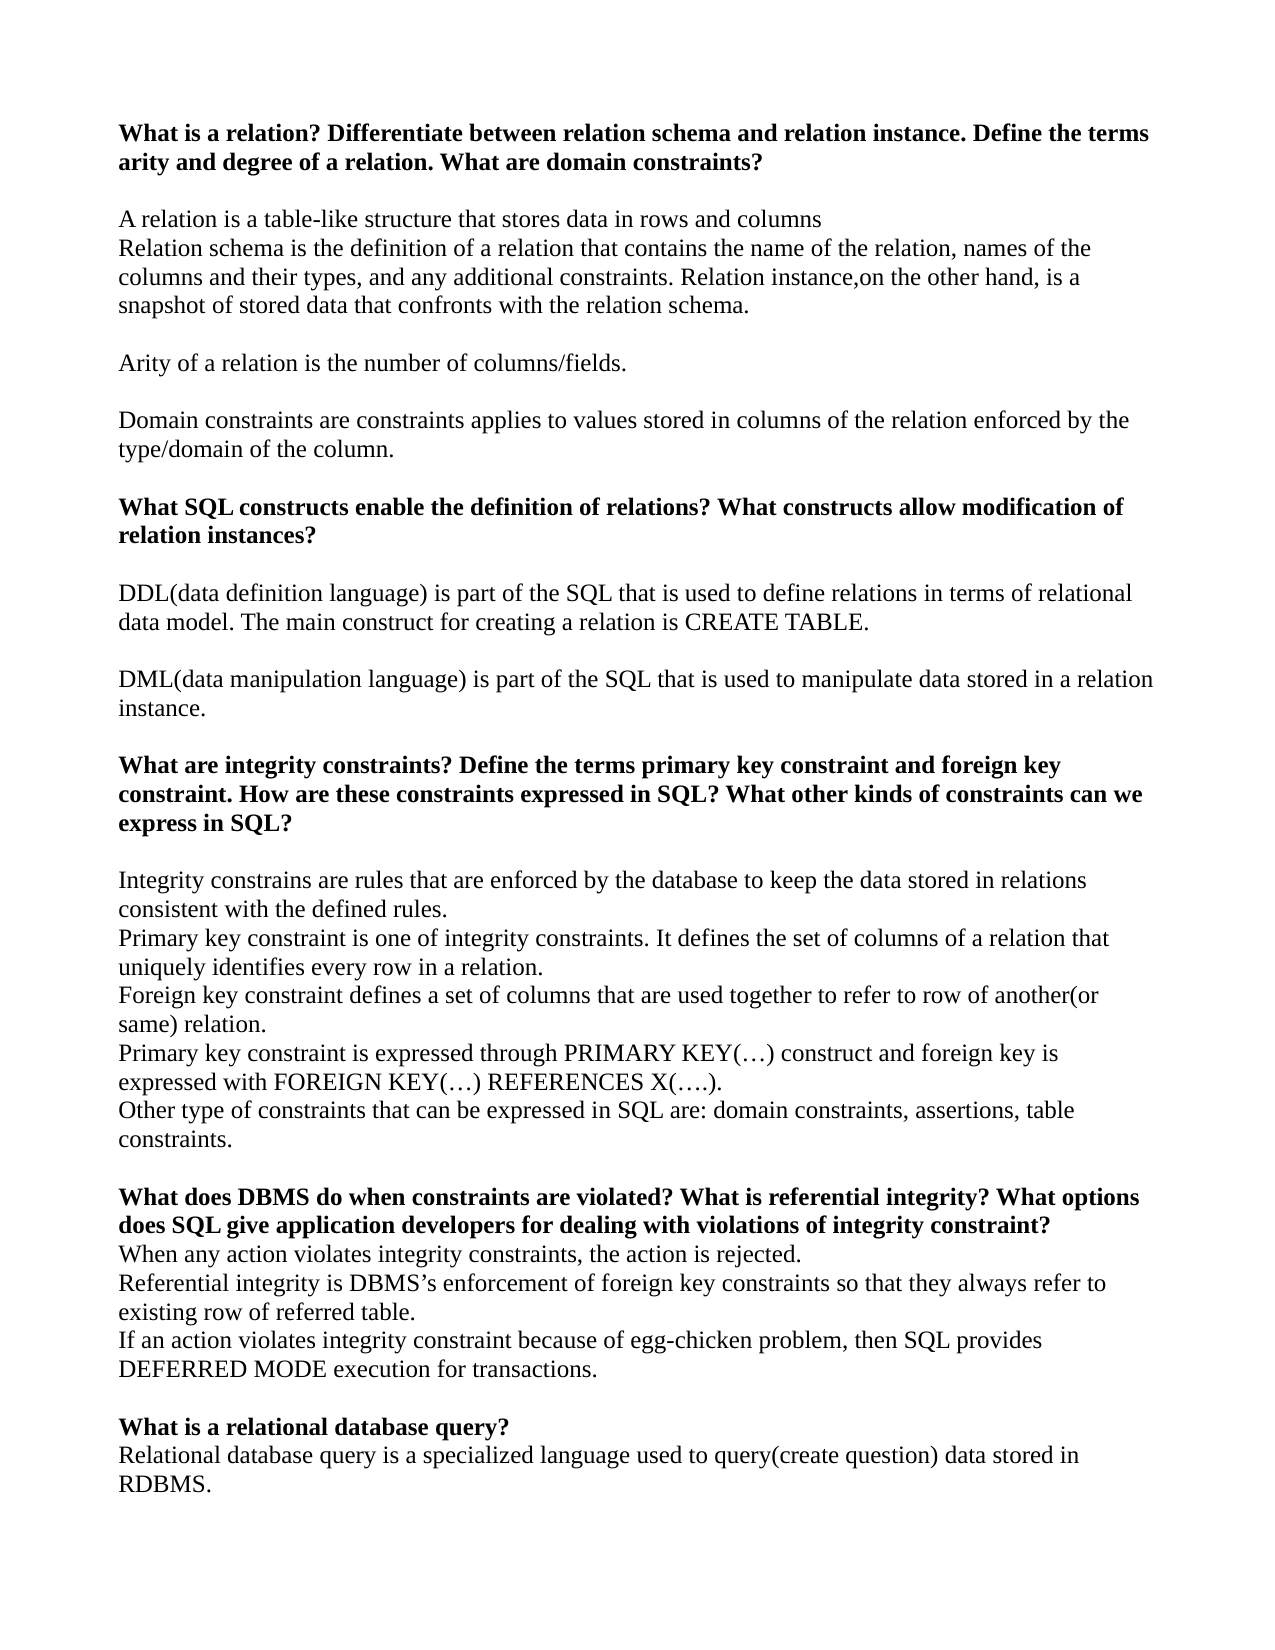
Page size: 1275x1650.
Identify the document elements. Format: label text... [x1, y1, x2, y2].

text Relation schema is the definition of a relation that contains the name of the relation, names of the columns and their types, and any additional constraints. Relation instance,on the other hand, is a snapshot of stored data that confronts with the relation schema. [118, 233, 1157, 319]
text Foreign key constraint defines a set of columns that are used together to refer to row of another(or same) relation. [118, 981, 1157, 1038]
text Primary key constraint is expressed through PRIMARY KEY(…) construct and foreign key is expressed with FOREIGN KEY(…) REFERENCES X(….). [118, 1038, 1157, 1096]
text What are integrity constraints? Define the terms primary key constraint and foreign key constraint. How are these constraints expressed in SQL? What other kinds of constraints can we express in SQL? [118, 751, 1157, 837]
text DML(data manipulation language) is part of the SQL that is used to manipulate data stored in a relation instance. [118, 664, 1157, 722]
text What does DBMS do when constraints are violated? What is referential integrity? What options does SQL give application developers for dealing with violations of integrity constraint? [118, 1182, 1157, 1239]
text Domain constraints are constraints applies to values stored in columns of the relation enforced by the type/domain of the column. [118, 406, 1157, 463]
text What is a relational database query? [118, 1412, 1157, 1441]
text Primary key constraint is one of integrity constraints. It defines the set of columns of a relation that uniquely identifies every row in a relation. [118, 923, 1157, 981]
text Arity of a relation is the number of columns/fields. [118, 348, 1157, 377]
text Integrity constrains are rules that are enforced by the database to keep the data stored in relations consistent with the defined rules. [118, 866, 1157, 923]
text A relation is a table-like structure that stores data in rows and columns [118, 204, 1157, 233]
text What is a relation? Differentiate between relation schema and relation instance. Define the terms arity and degree of a relation. What are domain constraints? [118, 118, 1157, 176]
text When any action violates integrity constraints, the action is rejected. [118, 1239, 1157, 1268]
text Referential integrity is DBMS’s enforcement of foreign key constraints so that they always refer to existing row of referred table. [118, 1268, 1157, 1326]
text Relational database query is a specialized language used to query(create question) data stored in RDBMS. [118, 1441, 1157, 1498]
text DDL(data definition language) is part of the SQL that is used to define relations in terms of relational data model. The main construct for creating a relation is CREATE TABLE. [118, 578, 1157, 636]
text If an action violates integrity constraint because of egg-chicken problem, then SQL provides DEFERRED MODE execution for transactions. [118, 1326, 1157, 1383]
text Other type of constraints that can be expressed in SQL are: domain constraints, assertions, table constraints. [118, 1096, 1157, 1153]
text What SQL constructs enable the definition of relations? What constructs allow modification of relation instances? [118, 492, 1157, 549]
